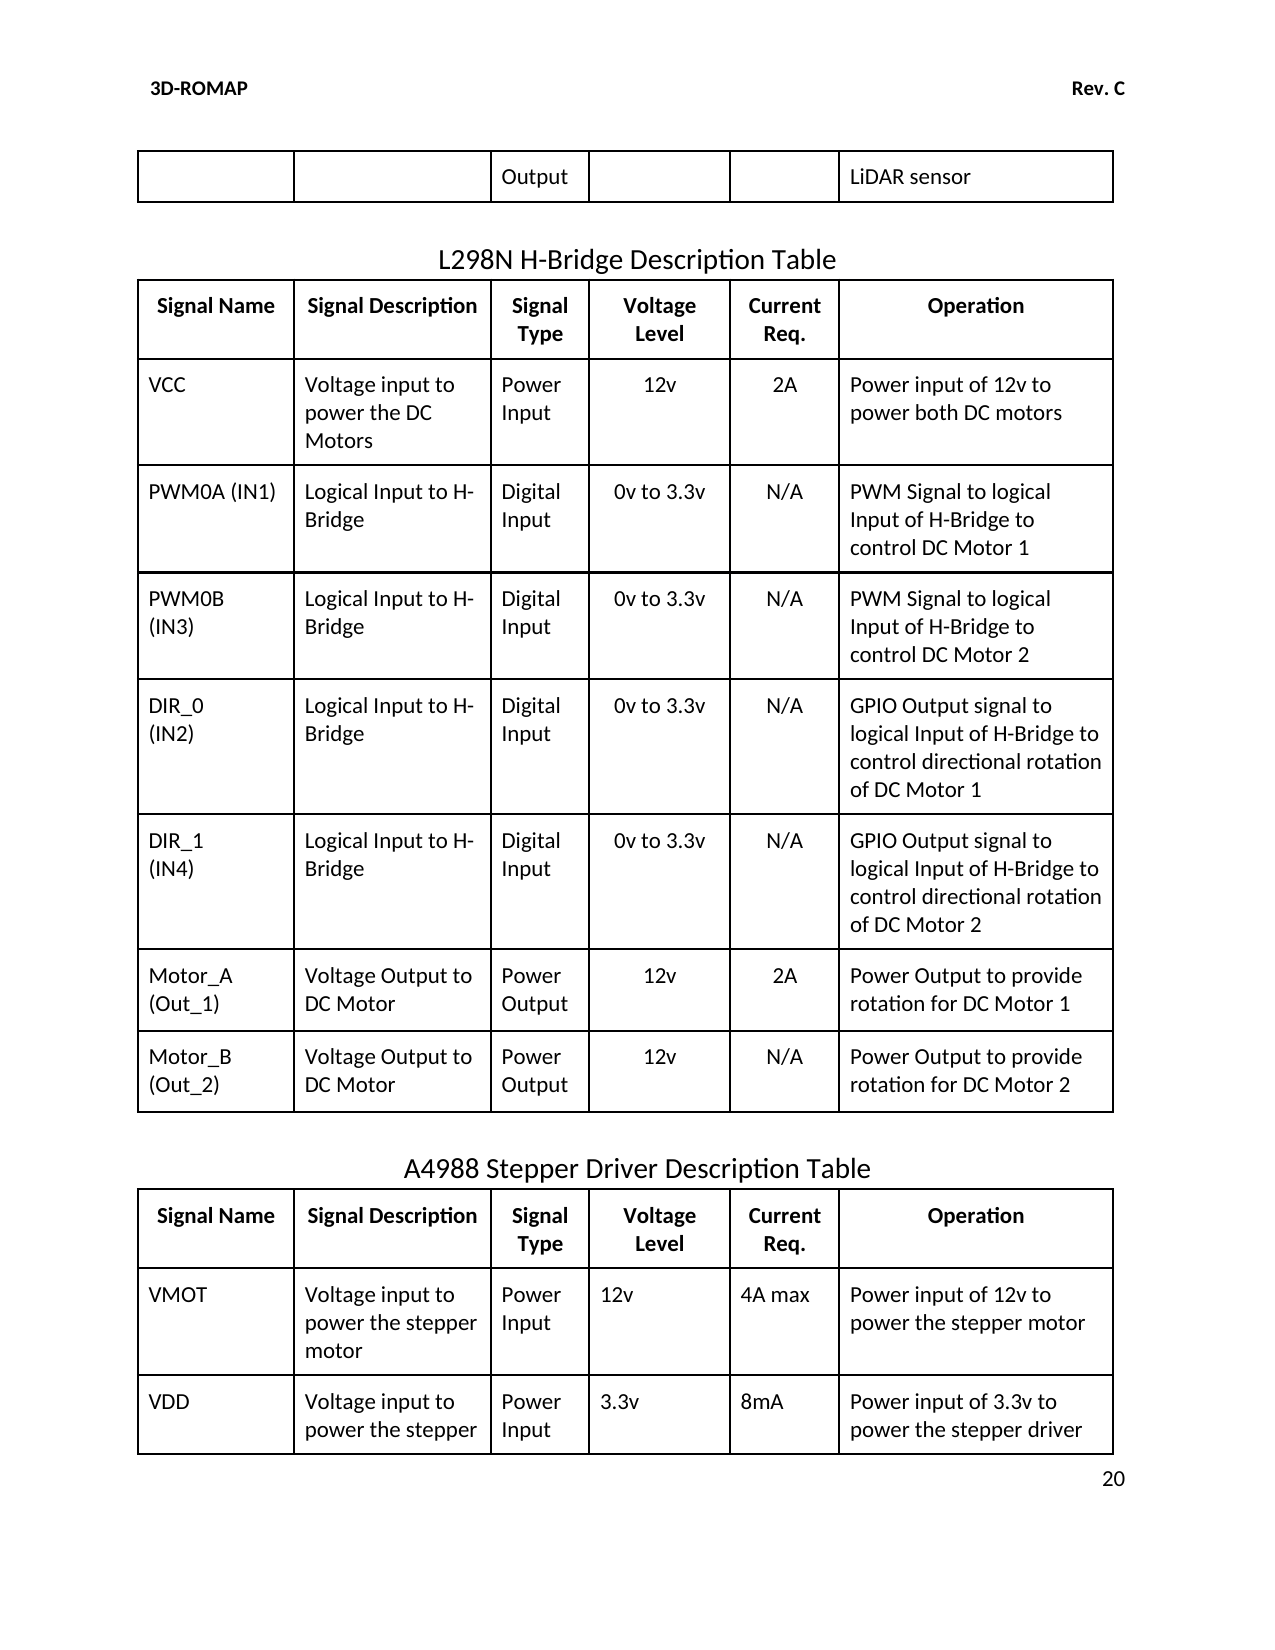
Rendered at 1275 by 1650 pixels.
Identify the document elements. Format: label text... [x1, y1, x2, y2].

table_cell Logical Input to H-Bridge [295, 680, 490, 813]
table_cell 0v to 3.3v [590, 466, 729, 571]
table_header Signal Type [492, 1190, 588, 1267]
table_cell 3.3v [590, 1376, 729, 1453]
table_cell [590, 152, 729, 201]
table_cell 0v to 3.3v [590, 815, 729, 948]
table_cell Power Input [492, 1376, 588, 1453]
table_cell 2A [731, 950, 838, 1029]
table_cell PWM Signal to logical Input of H-Bridge to control DC Motor 2 [840, 574, 1112, 678]
table_cell DIR_0 (IN2) [139, 680, 293, 813]
table_cell 12v [590, 1269, 729, 1374]
table_cell Logical Input to H-Bridge [295, 466, 490, 571]
table_cell Digital Input [492, 466, 588, 571]
table_header Operation [840, 1190, 1112, 1267]
table_cell Digital Input [492, 680, 588, 813]
table_header Current Req. [731, 281, 838, 357]
table_cell Voltage Output to DC Motor [295, 1032, 490, 1111]
table_cell Power input of 12v to power both DC motors [840, 360, 1112, 464]
table_header Signal Name [139, 1190, 293, 1267]
table_cell PWM0A (IN1) [139, 466, 293, 571]
table_cell [139, 152, 293, 201]
table_cell [731, 152, 838, 201]
table_cell Logical Input to H-Bridge [295, 574, 490, 678]
table_cell PWM Signal to logical Input of H-Bridge to control DC Motor 1 [840, 466, 1112, 571]
table_cell GPIO Output signal to logical Input of H-Bridge to control directional rotation of DC Motor 2 [840, 815, 1112, 948]
table_cell Digital Input [492, 574, 588, 678]
table_header Current Req. [731, 1190, 838, 1267]
table_cell [295, 152, 490, 201]
table_cell LiDAR sensor [840, 152, 1112, 201]
table_cell N/A [731, 574, 838, 678]
table_header Voltage Level [590, 281, 729, 357]
table_cell 12v [590, 360, 729, 464]
table_header Voltage Level [590, 1190, 729, 1267]
table_cell 4A max [731, 1269, 838, 1374]
table_cell VDD [139, 1376, 293, 1453]
table_cell Motor_B (Out_2) [139, 1032, 293, 1111]
table_cell Voltage input to power the stepper motor [295, 1269, 490, 1374]
table_header Signal Type [492, 281, 588, 357]
table_cell Digital Input [492, 815, 588, 948]
table_cell Logical Input to H-Bridge [295, 815, 490, 948]
table_cell PWM0B (IN3) [139, 574, 293, 678]
table_cell Motor_A (Out_1) [139, 950, 293, 1029]
table_cell Power Output to provide rotation for DC Motor 1 [840, 950, 1112, 1029]
text A4988 Stepper Driver Description Table [150, 1151, 1125, 1186]
table_header Signal Name [139, 281, 293, 357]
table_cell 2A [731, 360, 838, 464]
table_cell Power Output [492, 1032, 588, 1111]
table_cell Power Output [492, 950, 588, 1029]
table_cell Voltage Output to DC Motor [295, 950, 490, 1029]
table_cell Power input of 3.3v to power the stepper driver [840, 1376, 1112, 1453]
table_header Signal Description [295, 281, 490, 357]
table_cell Power Input [492, 1269, 588, 1374]
table_cell Power Output to provide rotation for DC Motor 2 [840, 1032, 1112, 1111]
table_cell N/A [731, 1032, 838, 1111]
table_cell Output [492, 152, 588, 201]
table_cell 12v [590, 1032, 729, 1111]
table_cell Power Input [492, 360, 588, 464]
table_header Signal Description [295, 1190, 490, 1267]
table_cell 0v to 3.3v [590, 680, 729, 813]
table_header Operation [840, 281, 1112, 357]
table_cell N/A [731, 815, 838, 948]
table_cell VCC [139, 360, 293, 464]
table_cell Power input of 12v to power the stepper motor [840, 1269, 1112, 1374]
table_cell DIR_1 (IN4) [139, 815, 293, 948]
text L298N H-Bridge Description Table [150, 241, 1125, 276]
table_cell N/A [731, 466, 838, 571]
table_cell 0v to 3.3v [590, 574, 729, 678]
table_cell 12v [590, 950, 729, 1029]
table_cell 8mA [731, 1376, 838, 1453]
table_cell Voltage input to power the stepper [295, 1376, 490, 1453]
table_cell N/A [731, 680, 838, 813]
table_cell Voltage input to power the DC Motors [295, 360, 490, 464]
table_cell VMOT [139, 1269, 293, 1374]
table_cell GPIO Output signal to logical Input of H-Bridge to control directional rotation of DC Motor 1 [840, 680, 1112, 813]
